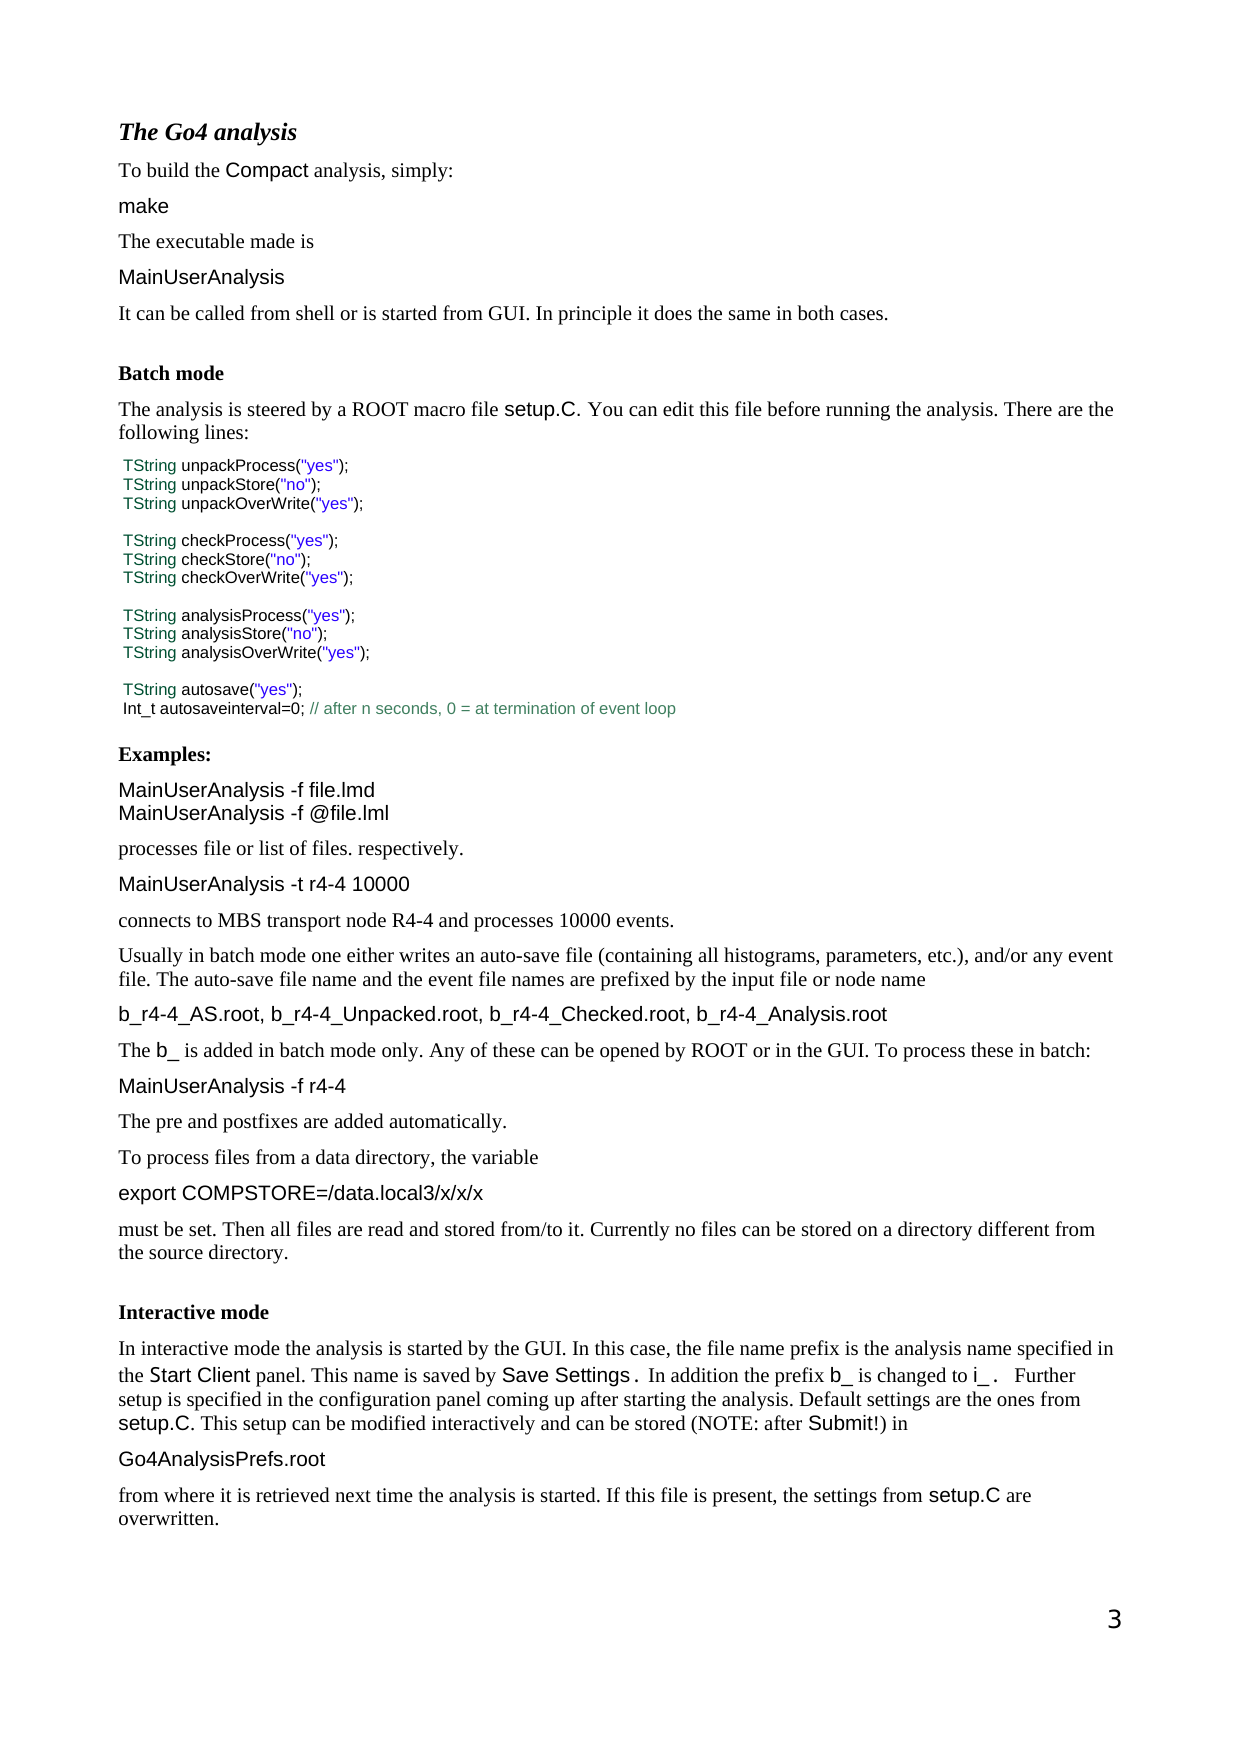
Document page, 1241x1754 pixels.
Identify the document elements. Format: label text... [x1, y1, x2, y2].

text The b_ is added in batch mode only. Any of these can be opened by ROOT or in the GUI. To process these in batch: [118, 1039, 1122, 1062]
text connects to MBS transport node R4-4 and processes 10000 events. [118, 909, 1122, 932]
text To process files from a data directory, the variable [118, 1146, 1122, 1169]
text Go4AnalysisPrefs.root [118, 1447, 1122, 1471]
text make [118, 194, 1122, 217]
text TString checkProcess("yes"); [118, 531, 1122, 550]
text It can be called from shell or is started from GUI. In principle it does the same in both cases. [118, 301, 1122, 324]
text b_r4-4_AS.root, b_r4-4_Unpacked.root, b_r4-4_Checked.root, b_r4-4_Analysis.root [118, 1003, 1122, 1026]
subtitle Examples: [118, 743, 1122, 766]
text TString analysisProcess("yes"); [118, 606, 1122, 624]
text MainUserAnalysis -t r4-4 10000 [118, 873, 1122, 896]
text TString unpackStore("no"); [118, 475, 1122, 494]
text TString autosave("yes"); [118, 680, 1122, 699]
text MainUserAnalysis -f file.lmd MainUserAnalysis -f @file.lml [118, 778, 1122, 825]
text The pre and postfixes are added automatically. [118, 1110, 1122, 1133]
text TString checkOverWrite("yes"); [118, 568, 1122, 587]
text TString checkStore("no"); [118, 550, 1122, 568]
text TString analysisStore("no"); [118, 624, 1122, 643]
subtitle The Go4 analysis [118, 118, 1122, 146]
text To build the Compact analysis, simply: [118, 158, 1122, 182]
text TString unpackProcess("yes"); [118, 457, 1122, 475]
text from where it is retrieved next time the analysis is started. If this file is present, the settings from setup.C are overwritten. [118, 1483, 1122, 1530]
text Usually in batch mode one either writes an auto-save file (containing all histograms, parameters, etc.), and/or any event file. The auto-save file name and the event file names are prefixed by the input file or node name [118, 944, 1122, 991]
text Int_t autosaveinterval=0; // after n seconds, 0 = at termination of event loop [118, 699, 1122, 718]
text processes file or list of files. respectively. [118, 837, 1122, 860]
text The analysis is steered by a ROOT macro file setup.C. You can edit this file before running the analysis. There are the following lines: [118, 398, 1122, 444]
text export COMPSTORE=/data.local3/x/x/x [118, 1182, 1122, 1205]
text TString analysisOverWrite("yes"); [118, 643, 1122, 662]
text The executable made is [118, 230, 1122, 253]
subtitle Batch mode [118, 362, 1122, 385]
text MainUserAnalysis -f r4-4 [118, 1075, 1122, 1098]
subtitle Interactive mode [118, 1301, 1122, 1324]
text In interactive mode the analysis is started by the GUI. In this case, the file name prefix is the analysis name specified in the Start Client panel. This name is saved by Save Settings. In addition the prefix b_ is changed to i_. Further setup is specified in the configuration panel coming up after starting the analysis. Default settings are the ones from setup.C. This setup can be modified interactively and can be stored (NOTE: after Submit!) in [118, 1337, 1122, 1435]
text TString unpackOverWrite("yes"); [118, 494, 1122, 513]
text must be set. Then all files are read and stored from/to it. Currently no files can be stored on a directory different from the source directory. [118, 1217, 1122, 1264]
text MainUserAnalysis [118, 266, 1122, 289]
